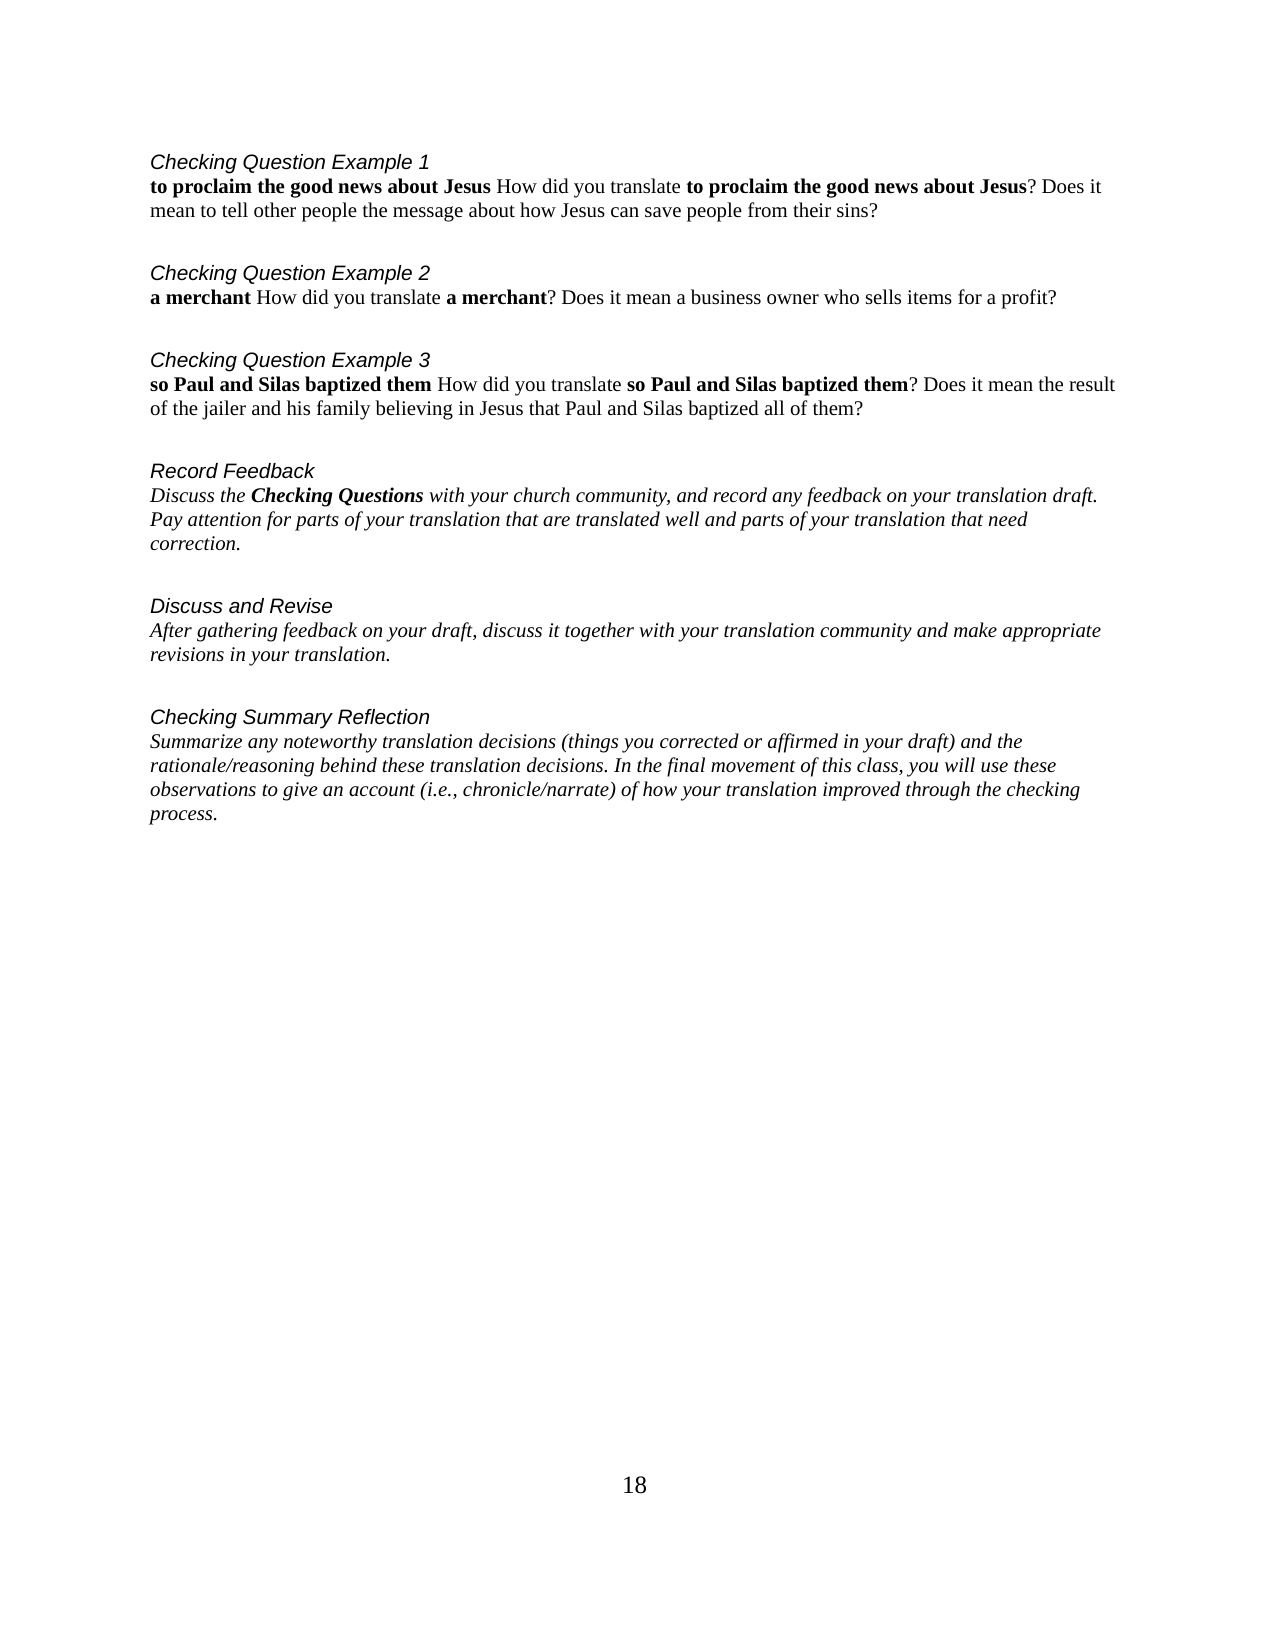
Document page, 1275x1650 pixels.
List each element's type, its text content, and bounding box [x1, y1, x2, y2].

subtitle Record Feedback [150, 459, 1125, 483]
subtitle Checking Question Example 1 [150, 150, 1125, 174]
text Discuss the Checking Questions with your church community, and record any feedback on your translation draft. Pay attention for parts of your translation that are translated well and parts of your translation that need correction. [150, 483, 1125, 555]
subtitle Discuss and Revise [150, 594, 1125, 618]
subtitle Checking Question Example 3 [150, 348, 1125, 372]
subtitle Checking Question Example 2 [150, 261, 1125, 285]
text a merchant How did you translate a merchant? Does it mean a business owner who sells items for a profit? [150, 285, 1125, 309]
text After gathering feedback on your draft, discuss it together with your translation community and make appropriate revisions in your translation. [150, 618, 1125, 666]
text to proclaim the good news about Jesus How did you translate to proclaim the good news about Jesus? Does it mean to tell other people the message about how Jesus can save people from their sins? [150, 174, 1125, 222]
text so Paul and Silas baptized them How did you translate so Paul and Silas baptized them? Does it mean the result of the jailer and his family believing in Jesus that Paul and Silas baptized all of them? [150, 372, 1125, 420]
subtitle Checking Summary Reflection [150, 705, 1125, 729]
text Summarize any noteworthy translation decisions (things you corrected or affirmed in your draft) and the rationale/reasoning behind these translation decisions. In the final movement of this class, you will use these observations to give an account (i.e., chronicle/narrate) of how your translation improved through the checking process. [150, 729, 1125, 825]
